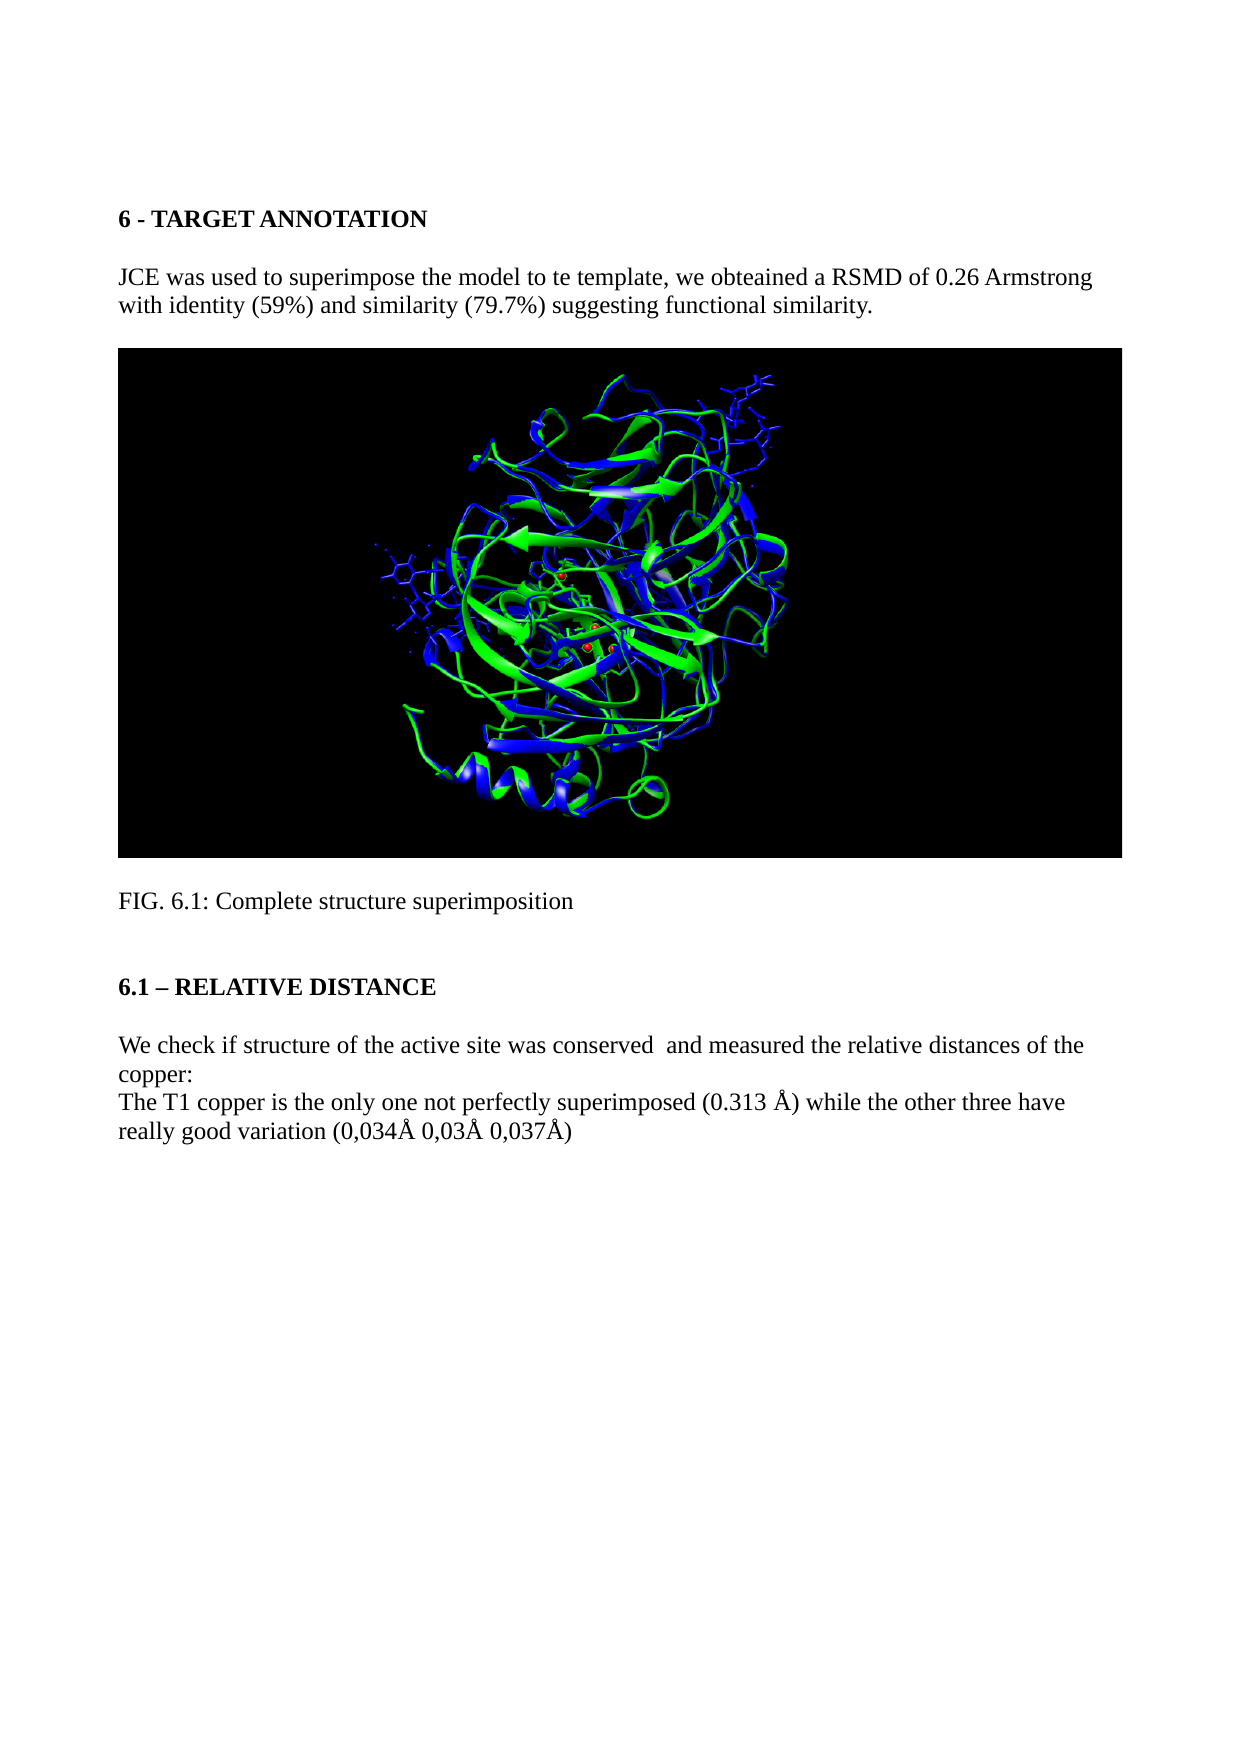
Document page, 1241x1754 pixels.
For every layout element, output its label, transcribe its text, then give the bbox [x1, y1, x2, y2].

text The T1 copper is the only one not perfectly superimposed (0.313 Å) while the other three have really good variation (0,034Å 0,03Å 0,037Å) [118, 1087, 1122, 1145]
picture [118, 348, 1123, 858]
text 6.1 – RELATIVE DISTANCE [118, 972, 1122, 1001]
text We check if structure of the active site was conserved and measured the relative distances of the copper: [118, 1030, 1122, 1087]
text FIG. 6.1: Complete structure superimposition [118, 886, 1122, 915]
text 6 - TARGET ANNOTATION [118, 204, 1122, 233]
text JCE was used to superimpose the model to te template, we obteained a RSMD of 0.26 Armstrong with identity (59%) and similarity (79.7%) suggesting functional similarity. [118, 262, 1122, 319]
